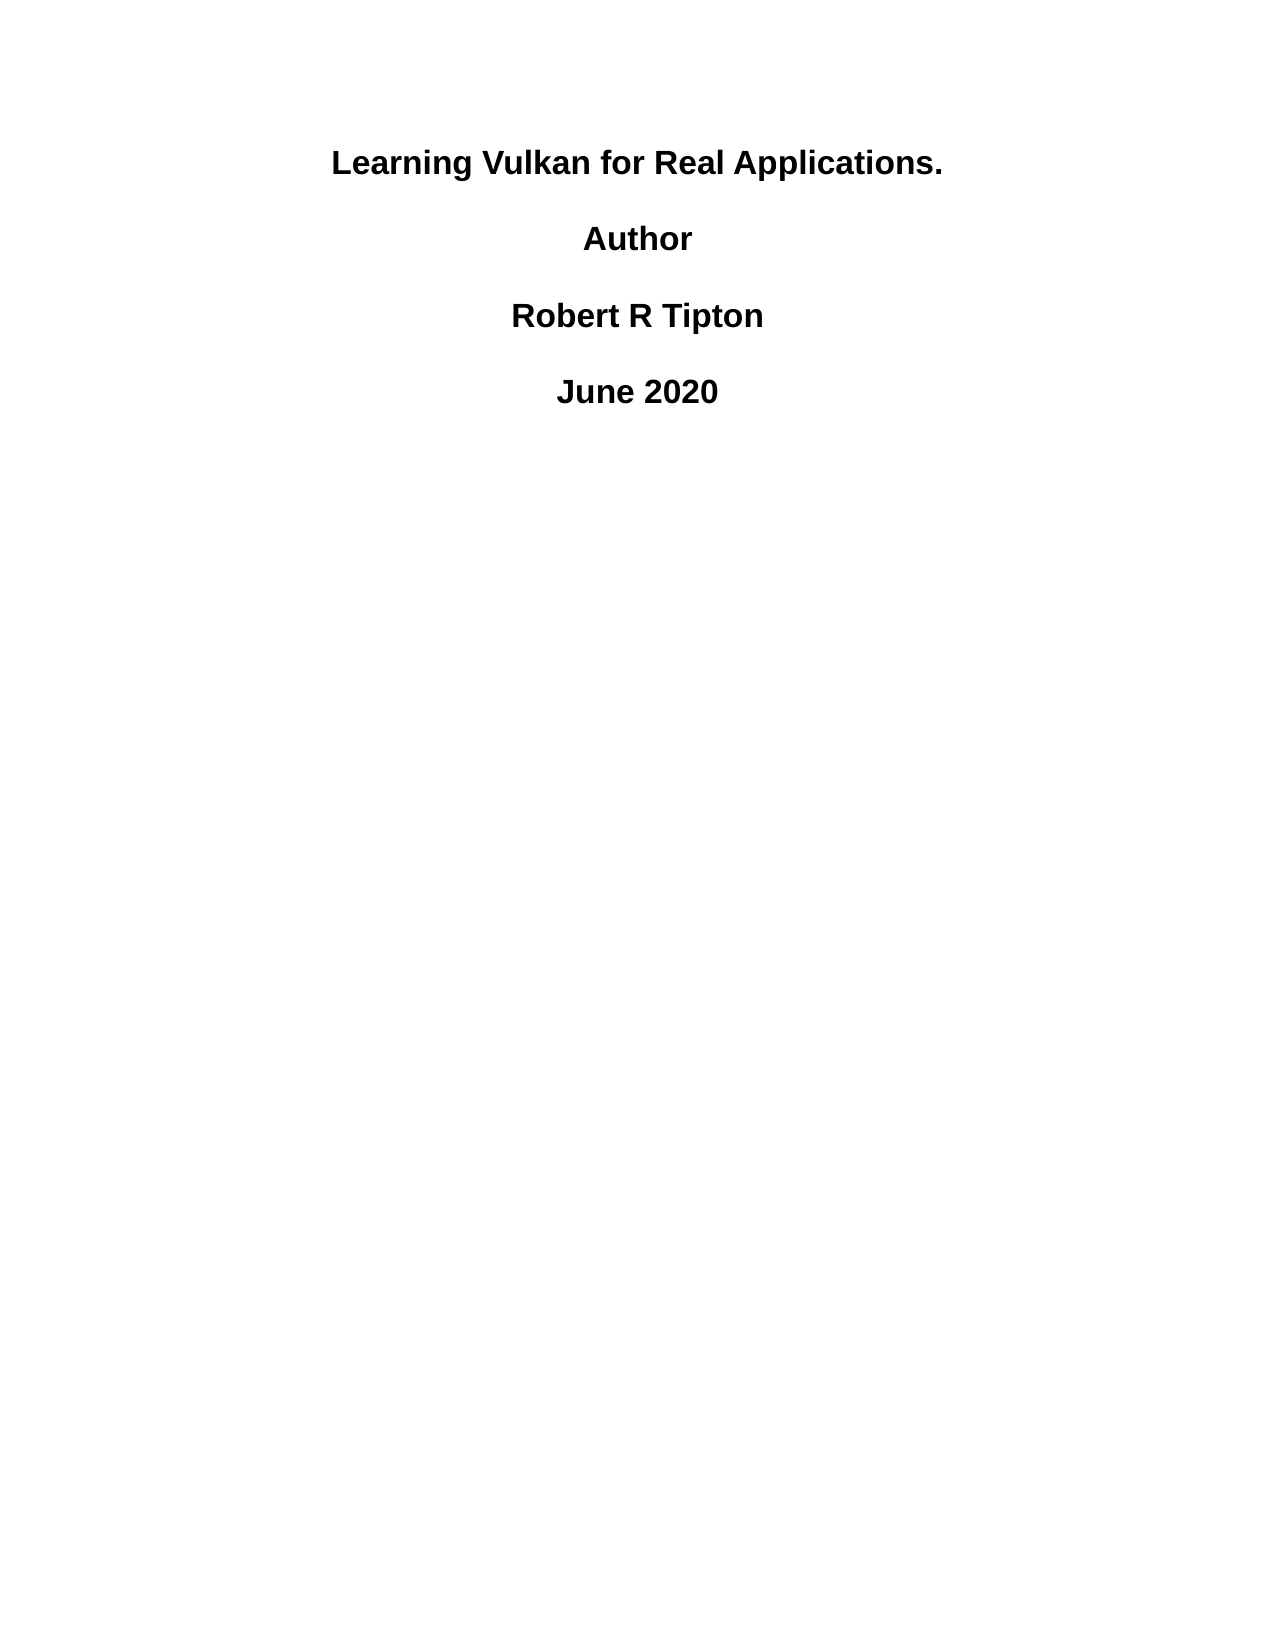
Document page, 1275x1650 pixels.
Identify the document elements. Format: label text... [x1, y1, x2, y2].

subtitle Robert R Tipton [118, 295, 1157, 334]
subtitle Author [118, 219, 1157, 258]
subtitle June 2020 [118, 372, 1157, 410]
subtitle Learning Vulkan for Real Applications. [118, 143, 1157, 182]
